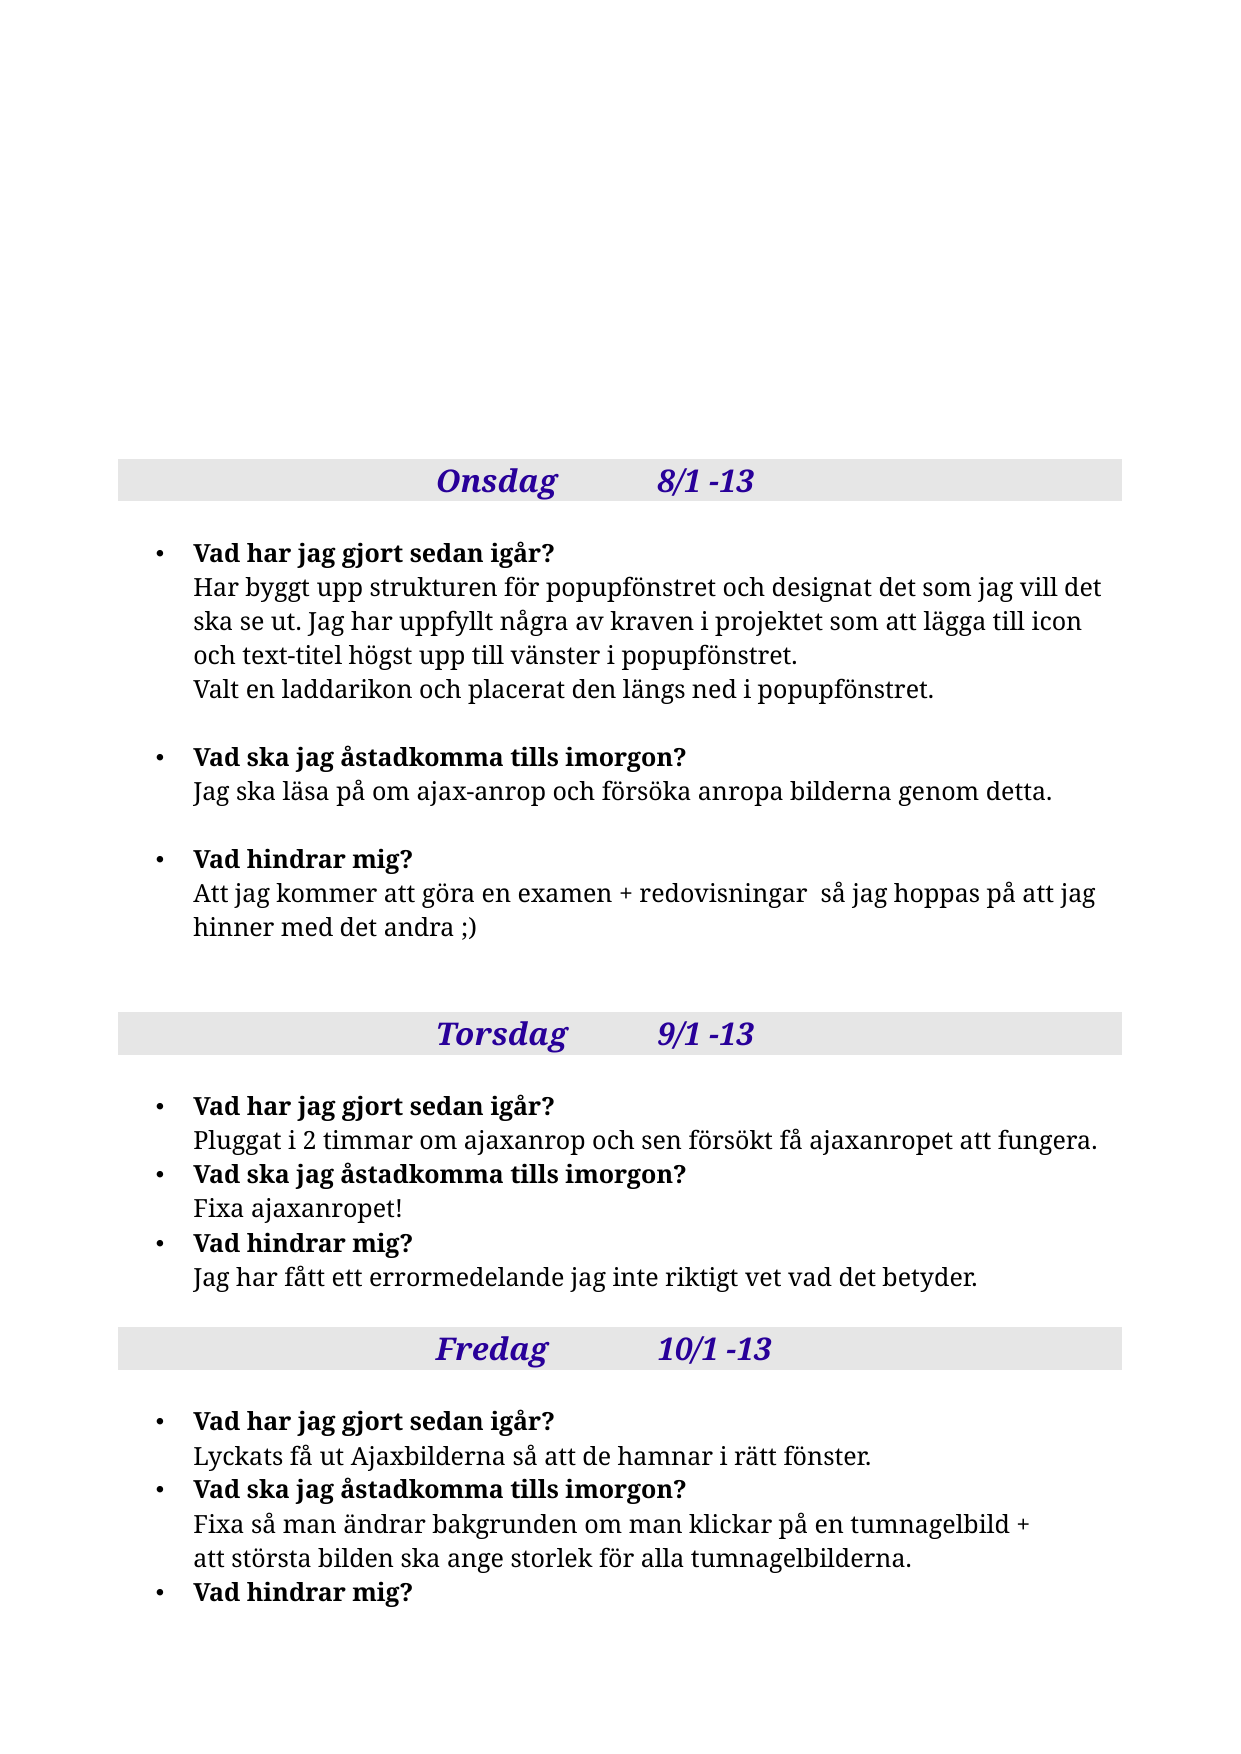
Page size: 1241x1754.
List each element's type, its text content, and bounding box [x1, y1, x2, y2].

list Vad ska jag åstadkomma tills imorgon? Fixa så man ändrar bakgrunden om man klickar på en tumnagelbild + att största bilden ska ange storlek för alla tumnagelbilderna. [156, 1472, 1122, 1574]
list Vad har jag gjort sedan igår? [156, 535, 1122, 569]
list Vad har jag gjort sedan igår? [156, 1404, 1122, 1438]
list Jag har fått ett errormedelande jag inte riktigt vet vad det betyder. [156, 1259, 1122, 1293]
text Fredag 10/1 -13 [118, 1327, 1122, 1370]
text Onsdag 8/1 -13 [118, 459, 1122, 501]
list Vad hindrar mig? [156, 1574, 1122, 1608]
list Vad har jag gjort sedan igår? [156, 1089, 1122, 1123]
list Lyckats få ut Ajaxbilderna så att de hamnar i rätt fönster. [156, 1438, 1122, 1472]
list Vad hindrar mig? [156, 842, 1122, 876]
list Vad hindrar mig? [156, 1225, 1122, 1259]
list Vad ska jag åstadkomma tills imorgon? Fixa ajaxanropet! [156, 1157, 1122, 1225]
text Torsdag 9/1 -13 [118, 1012, 1122, 1055]
list Att jag kommer att göra en examen + redovisningar så jag hoppas på att jag hinner med det andra ;) [156, 876, 1122, 944]
list Har byggt upp strukturen för popupfönstret och designat det som jag vill det ska se ut. Jag har uppfyllt några av kraven i projektet som att lägga till icon och text-titel högst upp till vänster i popupfönstret. Valt en laddarikon och placerat den längs ned i popupfönstret. [156, 569, 1122, 706]
list Vad ska jag åstadkomma tills imorgon? Jag ska läsa på om ajax-anrop och försöka anropa bilderna genom detta. [156, 740, 1122, 808]
list Pluggat i 2 timmar om ajaxanrop och sen försökt få ajaxanropet att fungera. [156, 1123, 1122, 1157]
